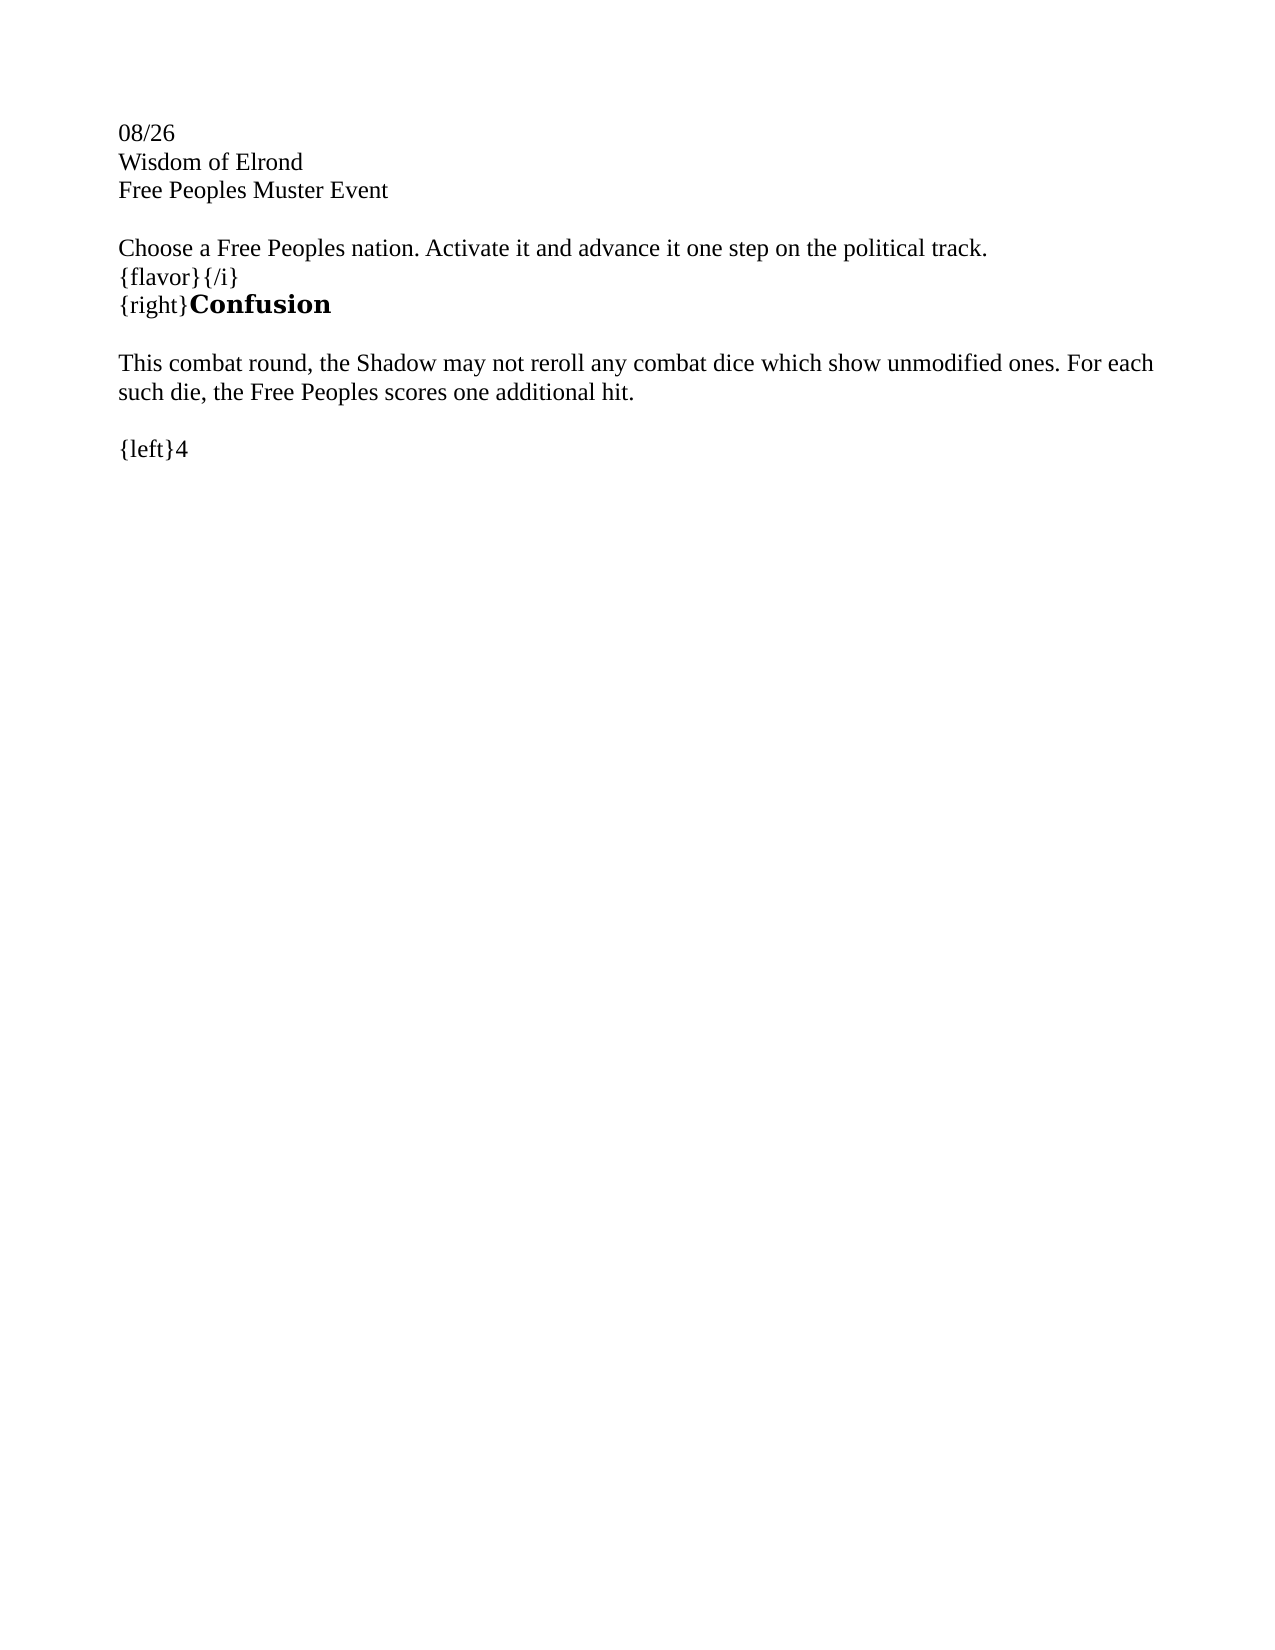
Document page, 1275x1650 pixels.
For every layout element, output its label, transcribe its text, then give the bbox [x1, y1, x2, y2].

text {right}𝐂𝐨𝐧𝐟𝐮𝐬𝐢𝐨𝐧 [118, 291, 1157, 319]
text 08/26 [118, 118, 1157, 147]
text Free Peoples Muster Event [118, 176, 1157, 204]
text {left}4 [118, 434, 1157, 463]
text This combat round, the Shadow may not reroll any combat dice which show unmodified ones. For each such die, the Free Peoples scores one additional hit. [118, 348, 1157, 406]
text {flavor}{/i} [118, 262, 1157, 291]
text Choose a Free Peoples nation. Activate it and advance it one step on the political track. [118, 233, 1157, 262]
text Wisdom of Elrond [118, 147, 1157, 176]
